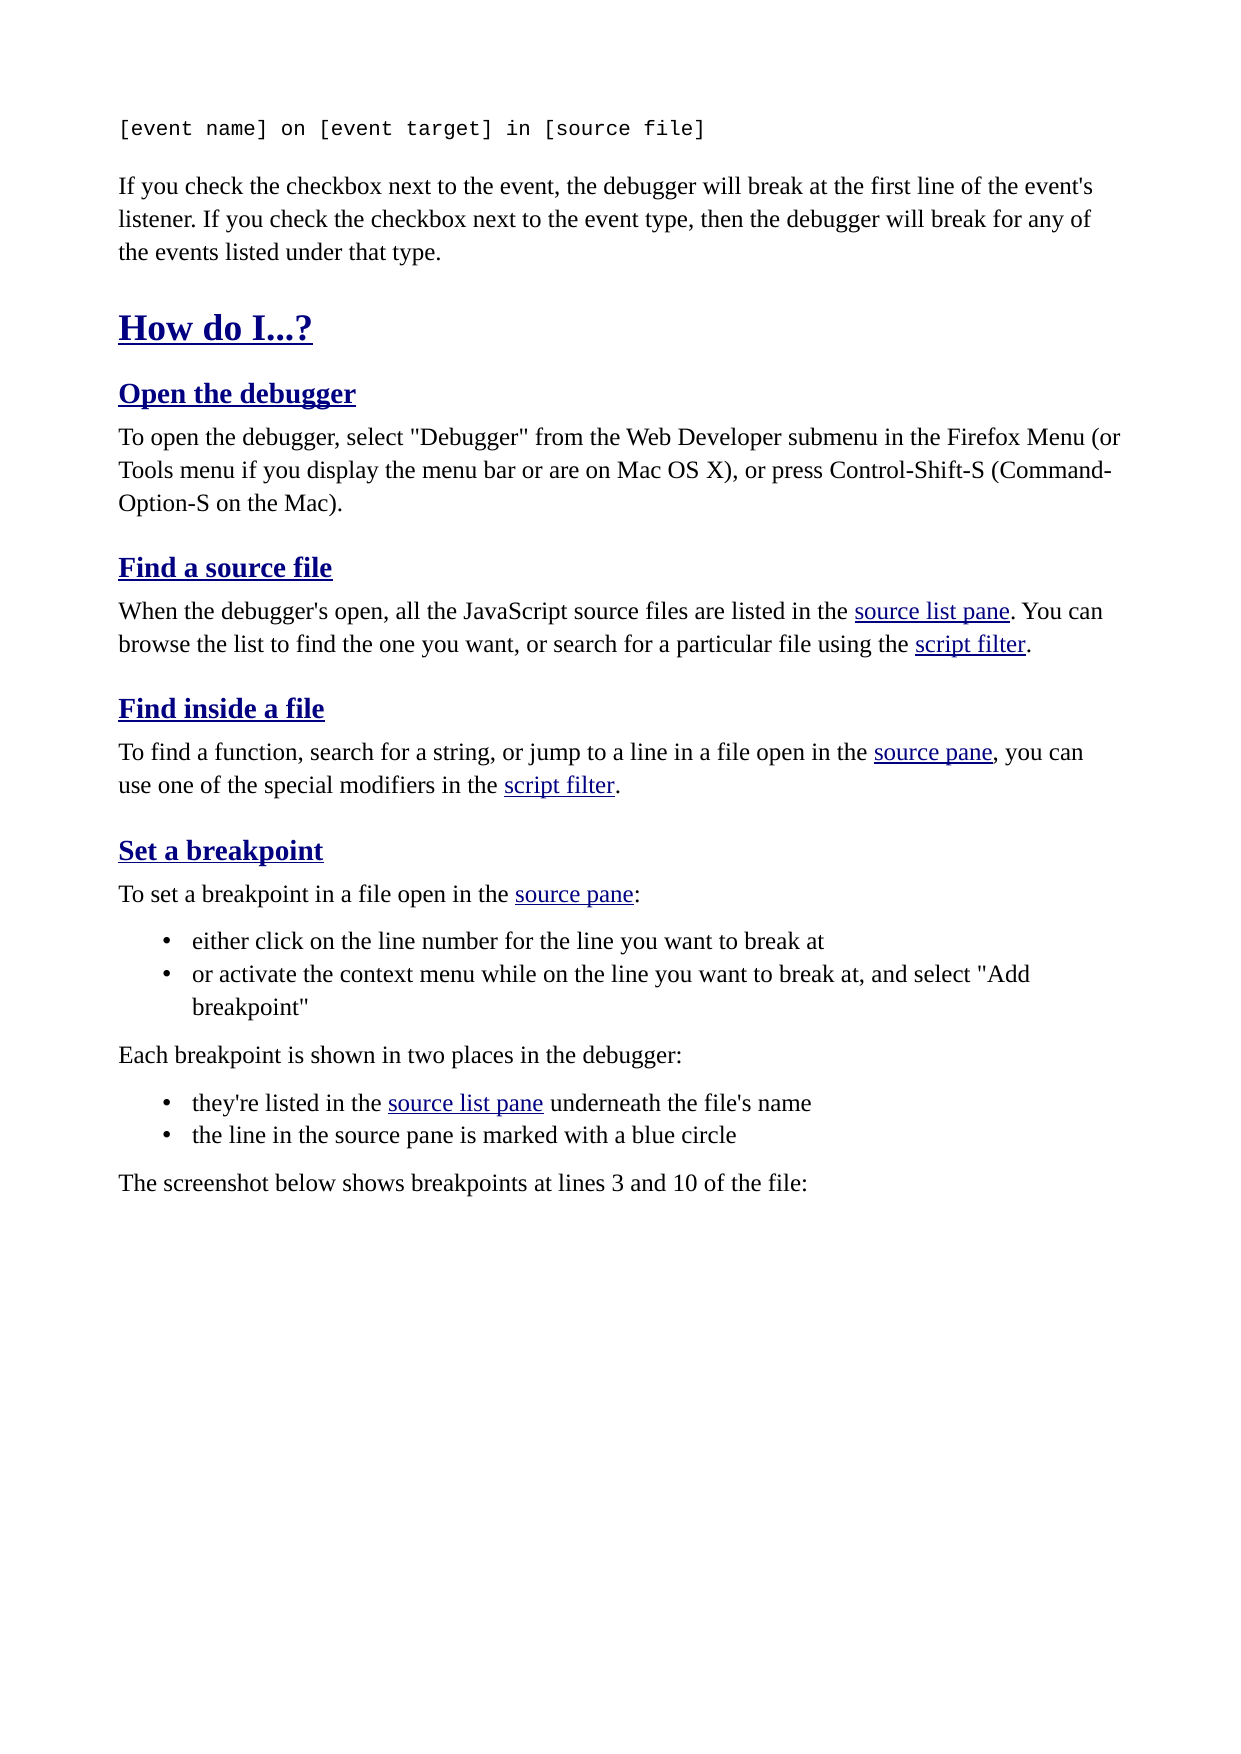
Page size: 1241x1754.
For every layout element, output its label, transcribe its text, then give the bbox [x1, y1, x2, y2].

subtitle How do I...? [118, 306, 1122, 349]
text Each breakpoint is shown in two places in the debugger: [118, 1040, 1122, 1069]
text To set a breakpoint in a file open in the source pane: [118, 879, 1122, 907]
text When the debugger's open, all the JavaScript source files are listed in the source list pane. You can browse the list to find the one you want, or search for a particular file using the script filter. [118, 596, 1122, 658]
text If you check the checkbox next to the event, the debugger will break at the first line of the event's listener. If you check the checkbox next to the event type, then the debugger will break for any of the events listed under that type. [118, 171, 1122, 266]
text To open the debugger, select "Debugger" from the Web Developer submenu in the Firefox Menu (or Tools menu if you display the menu bar or are on Mac OS X), or press Control-Shift-S (Command-Option-S on the Mac). [118, 422, 1122, 517]
text The screenshot below shows breakpoints at lines 3 and 10 of the file: [118, 1168, 1122, 1197]
text To find a function, search for a string, or jump to a line in a file open in the source pane, you can use one of the special modifiers in the script filter. [118, 737, 1122, 799]
list or activate the context menu while on the line you want to break at, and select "Add breakpoint" [162, 959, 1122, 1021]
list the line in the source pane is marked with a blue circle [162, 1121, 1122, 1149]
text [event name] on [event target] in [source file] [118, 118, 1122, 142]
subtitle Set a breakpoint [118, 833, 1122, 866]
subtitle Find a source file [118, 550, 1122, 584]
subtitle Open the debugger [118, 376, 1122, 409]
list they're listed in the source list pane underneath the file's name [162, 1088, 1122, 1116]
list either click on the line number for the line you want to break at [162, 926, 1122, 955]
subtitle Find inside a file [118, 691, 1122, 725]
